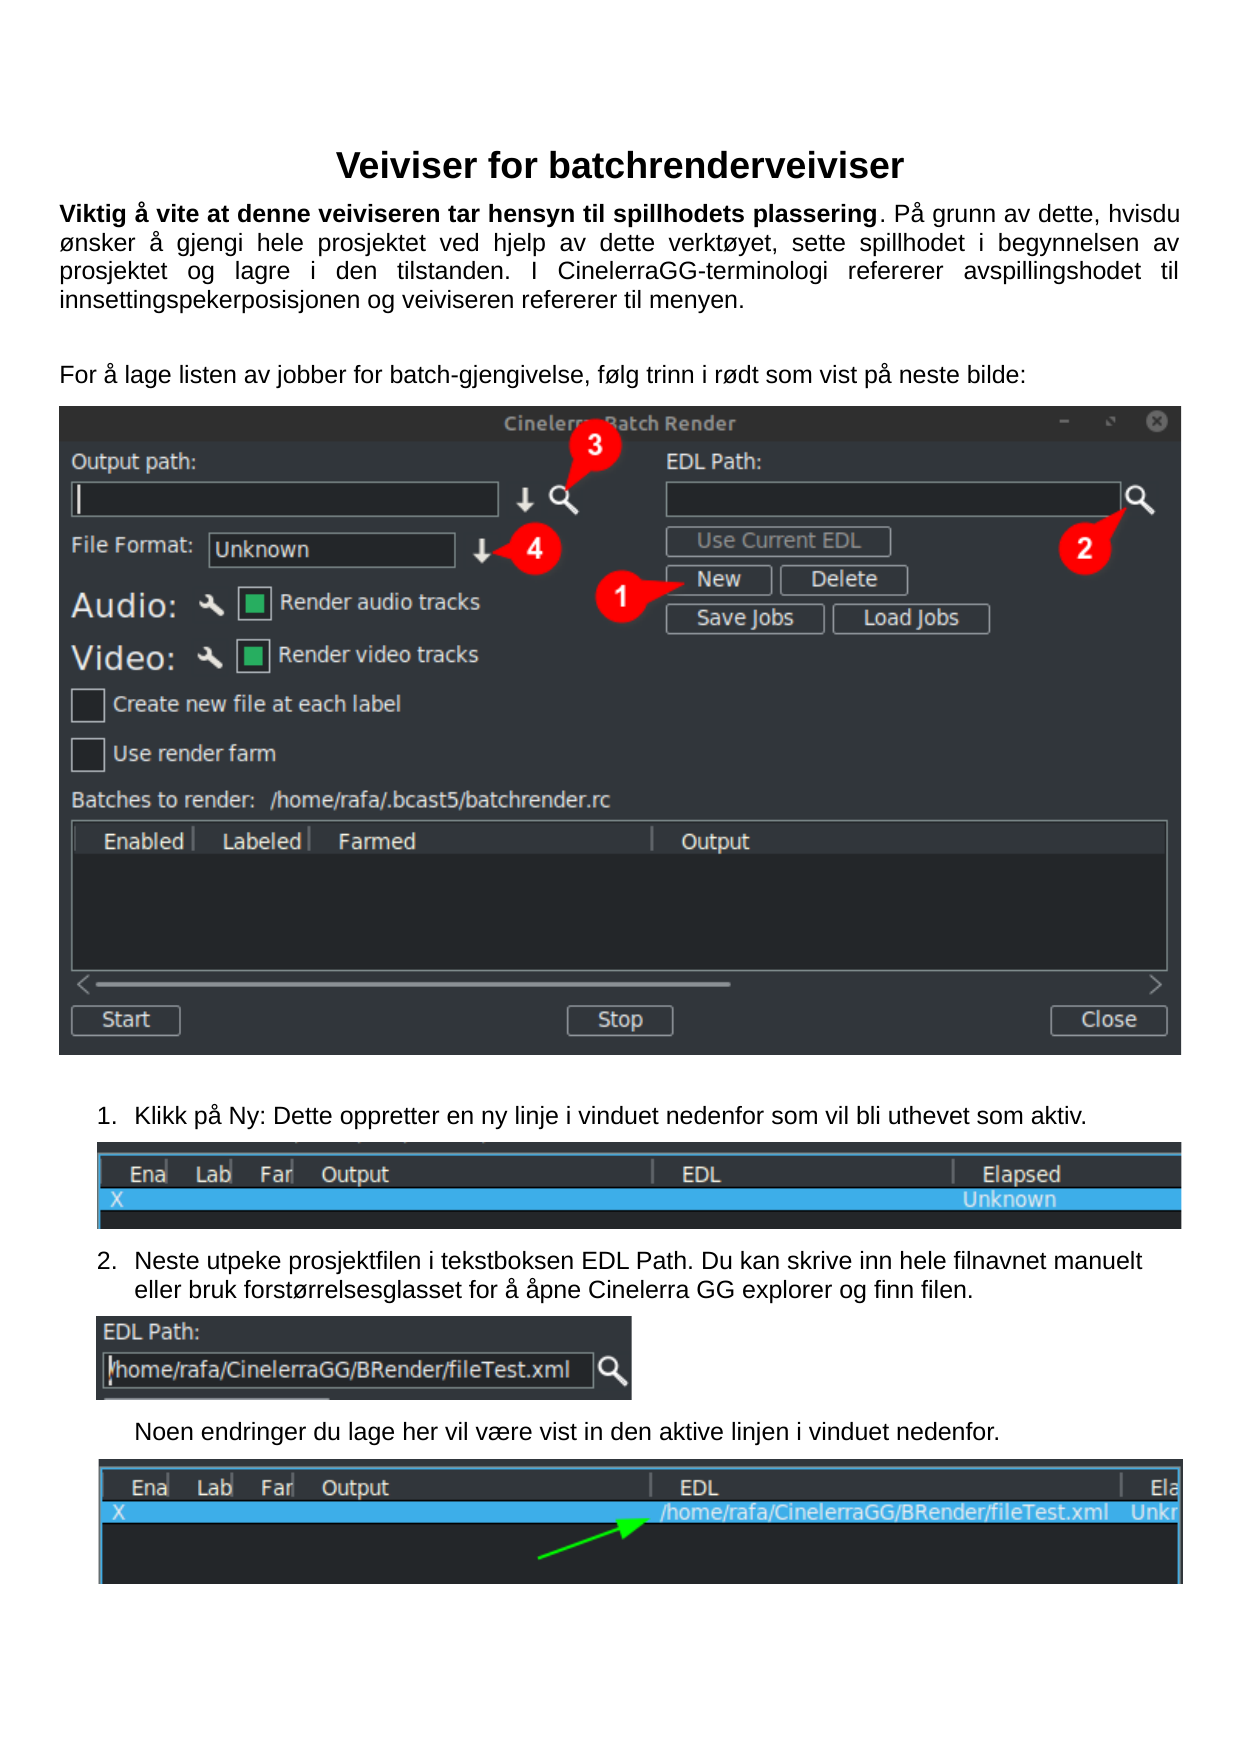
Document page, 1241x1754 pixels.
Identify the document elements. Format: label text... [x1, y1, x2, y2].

list Neste utpeke prosjektfilen i tekstboksen EDL Path. Du kan skrive inn hele filnavnet manuelt eller bruk forstørrelsesglasset for å åpne Cinelerra GG explorer og finn filen. [97, 1229, 1181, 1304]
picture [98, 1459, 1183, 1584]
list Klikk på Ny: Dette oppretter en ny linje i vinduet nedenfor som vil bli uthevet som aktiv. [97, 1101, 1181, 1130]
picture [96, 1316, 632, 1400]
list Noen endringer du lage her vil være vist in den aktive linjen i vinduet nedenfor. [97, 1321, 1181, 1446]
text For å lage listen av jobber for batch-gjengivelse, følg trinn i rødt som vist på neste bilde: [59, 360, 1181, 389]
text Viktig å vite at denne veiviseren tar hensyn til spillhodets plassering. På grunn av dette, hvisdu ønsker å gjengi hele prosjektet ved hjelp av dette verktøyet, sette spillhodet i begynnelsen av prosjektet og lagre i den tilstanden. I CinelerraGG-terminologi refererer avspillingshodet til innsettingspekerposisjonen og veiviseren refererer til menyen. [59, 199, 1181, 314]
subtitle Veiviser for batchrenderveiviser [59, 143, 1181, 186]
picture [59, 406, 1182, 1055]
picture [97, 1142, 1182, 1229]
